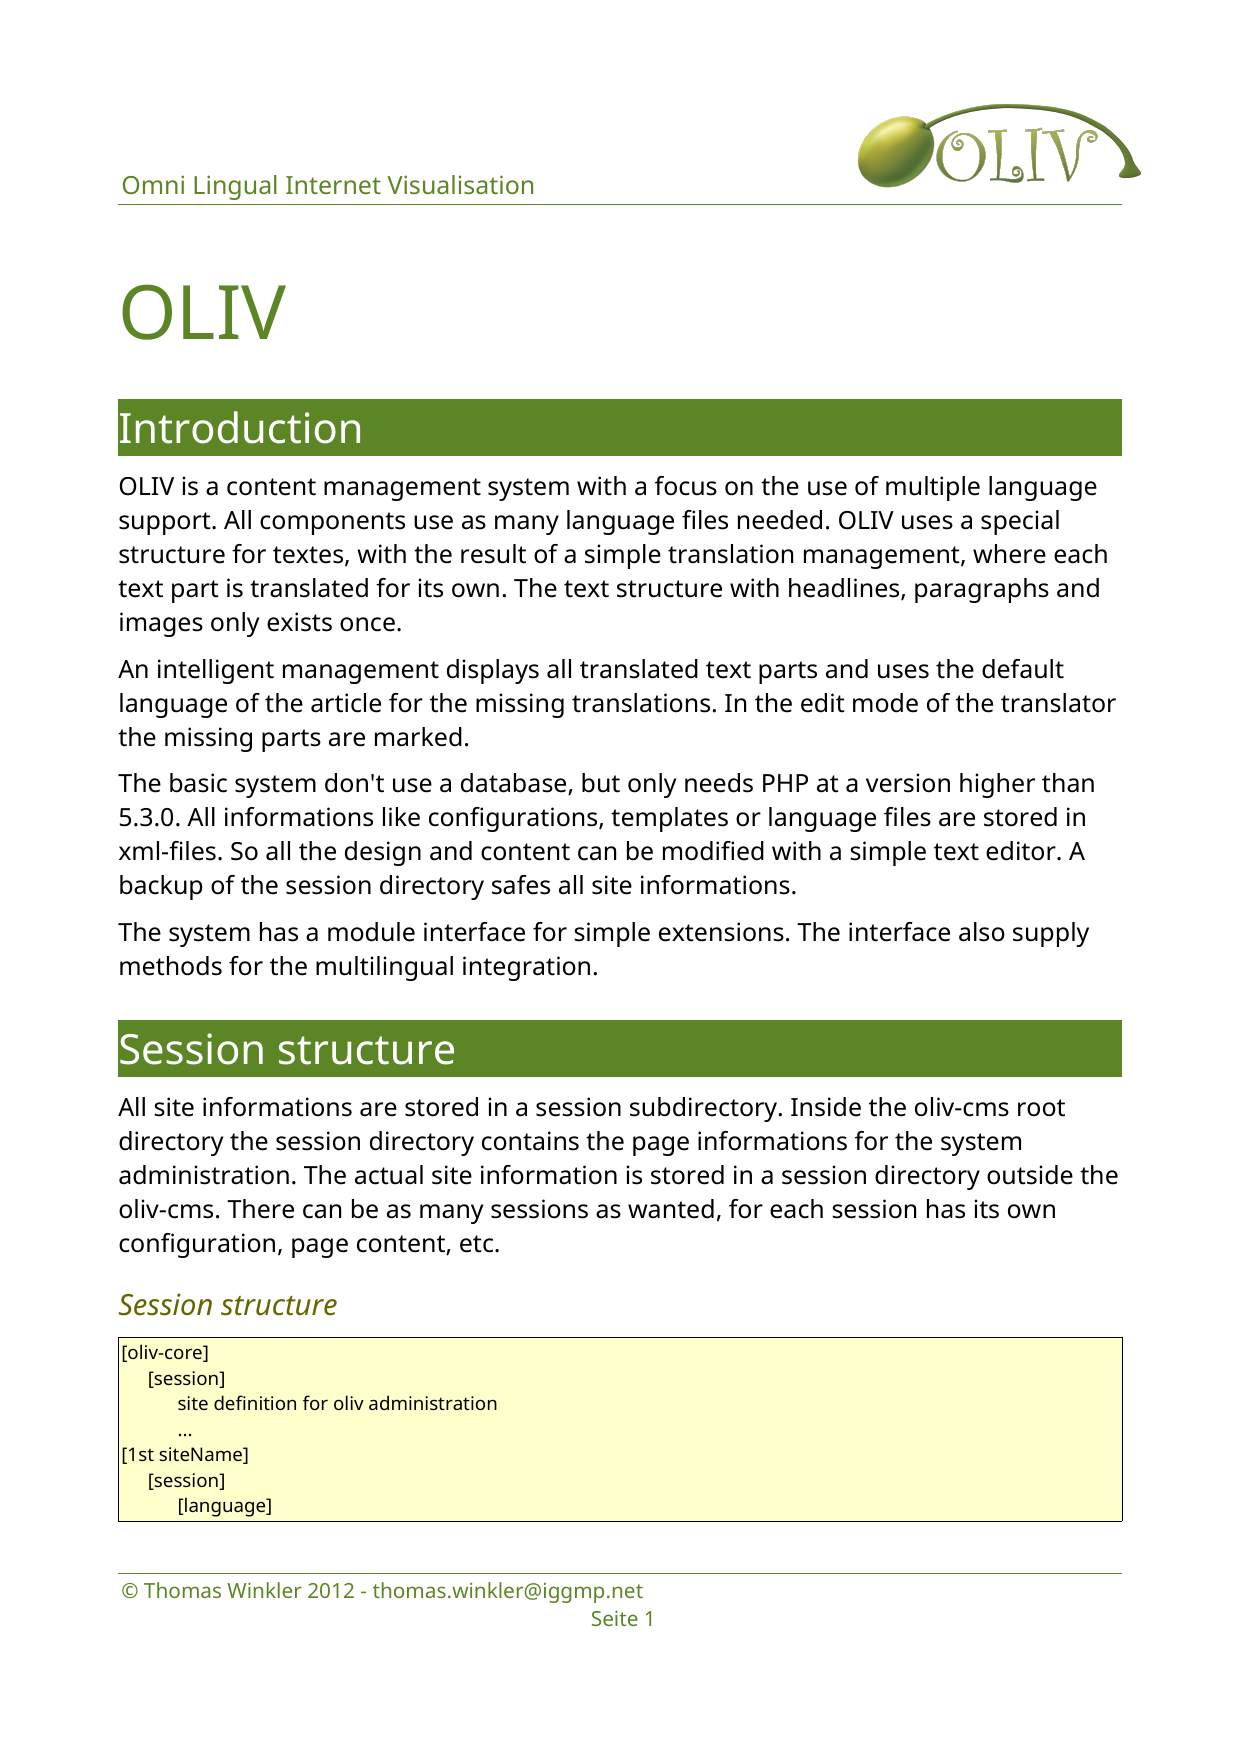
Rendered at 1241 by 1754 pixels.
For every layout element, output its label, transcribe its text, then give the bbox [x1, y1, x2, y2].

text [1st siteName] [119, 1439, 1122, 1464]
text The system has a module interface for simple extensions. The interface also supply methods for the multilingual integration. [118, 914, 1122, 983]
subtitle OLIV [118, 259, 1122, 362]
text [session] [119, 1362, 1122, 1388]
text site definition for oliv administration [119, 1388, 1122, 1413]
text [session] [119, 1464, 1122, 1490]
text Session structure [118, 1284, 1122, 1324]
picture [856, 100, 1144, 189]
text [oliv-core] [119, 1338, 1122, 1362]
subtitle Session structure [118, 1020, 1122, 1077]
text An intelligent management displays all translated text parts and uses the default language of the article for the missing translations. In the edit mode of the translator the missing parts are marked. [118, 651, 1122, 753]
text All site informations are stored in a session subdirectory. Inside the oliv-cms root directory the session directory contains the page informations for the system administration. The actual site information is stored in a session directory outside the oliv-cms. There can be as many sessions as wanted, for each session has its own configuration, page content, etc. [118, 1089, 1122, 1259]
text OLIV is a content management system with a focus on the use of multiple language support. All components use as many language files needed. OLIV uses a special structure for textes, with the result of a simple translation management, where each text part is translated for its own. The text structure with headlines, paragraphs and images only exists once. [118, 468, 1122, 639]
text ... [119, 1413, 1122, 1439]
text The basic system don't use a database, but only needs PHP at a version higher than 5.3.0. All informations like configurations, templates or language files are stored in xml-files. So all the design and content can be modified with a simple text editor. A backup of the session directory safes all site informations. [118, 766, 1122, 902]
text [language] [119, 1490, 1122, 1521]
subtitle Introduction [118, 399, 1122, 456]
